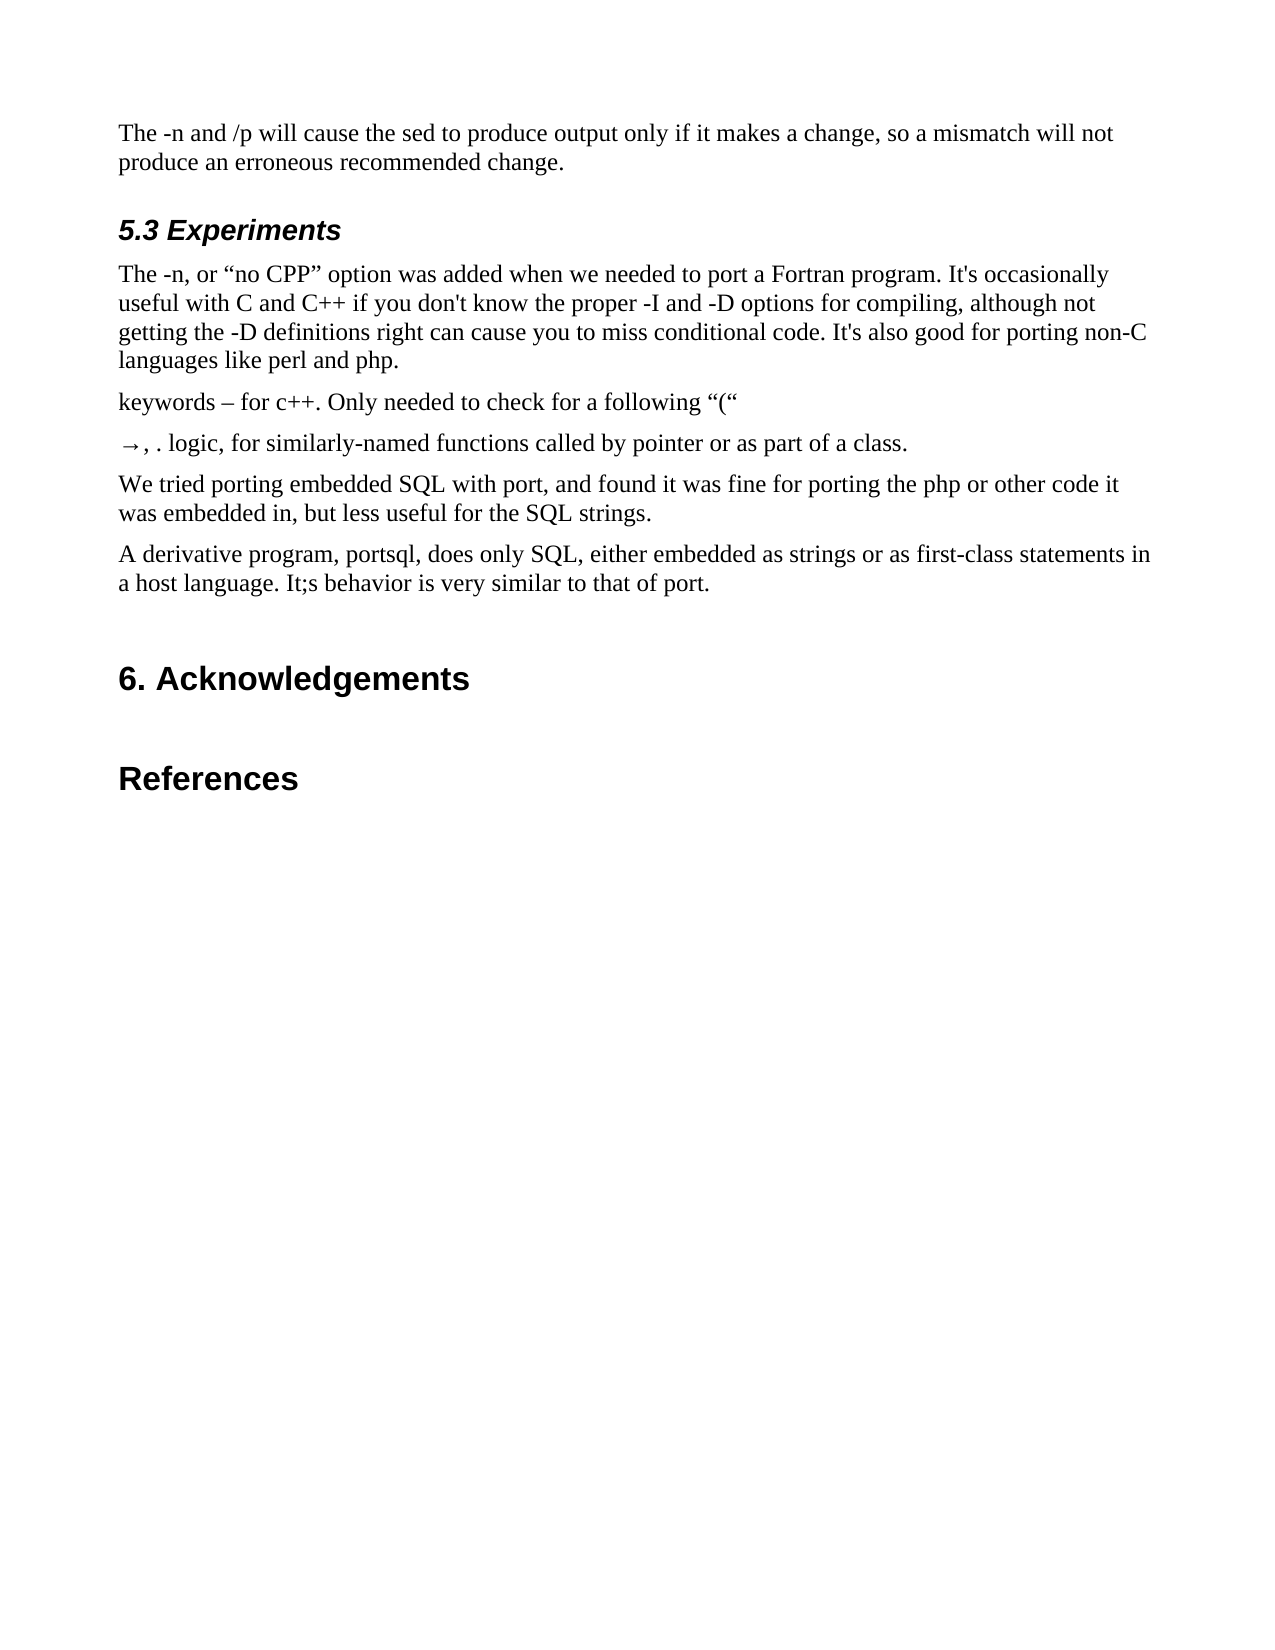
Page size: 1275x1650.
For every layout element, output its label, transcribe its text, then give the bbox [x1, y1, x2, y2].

text →, . logic, for similarly-named functions called by pointer or as part of a class. [118, 428, 1157, 457]
text The -n and /p will cause the sed to produce output only if it makes a change, so a mismatch will not produce an erroneous recommended change. [118, 118, 1157, 176]
subtitle References [118, 759, 1157, 797]
text We tried porting embedded SQL with port, and found it was fine for porting the php or other code it was embedded in, but less useful for the SQL strings. [118, 469, 1157, 527]
subtitle 5.3 Experiments [118, 213, 1157, 247]
text A derivative program, portsql, does only SQL, either embedded as strings or as first-class statements in a host language. It;s behavior is very similar to that of port. [118, 539, 1157, 597]
text keywords – for c++. Only needed to check for a following “(“ [118, 387, 1157, 415]
text The -n, or “no CPP” option was added when we needed to port a Fortran program. It's occasionally useful with C and C++ if you don't know the proper -I and -D options for compiling, although not getting the -D definitions right can cause you to miss conditional code. It's also good for porting non-C languages like perl and php. [118, 259, 1157, 374]
subtitle 6. Acknowledgements [118, 658, 1157, 697]
